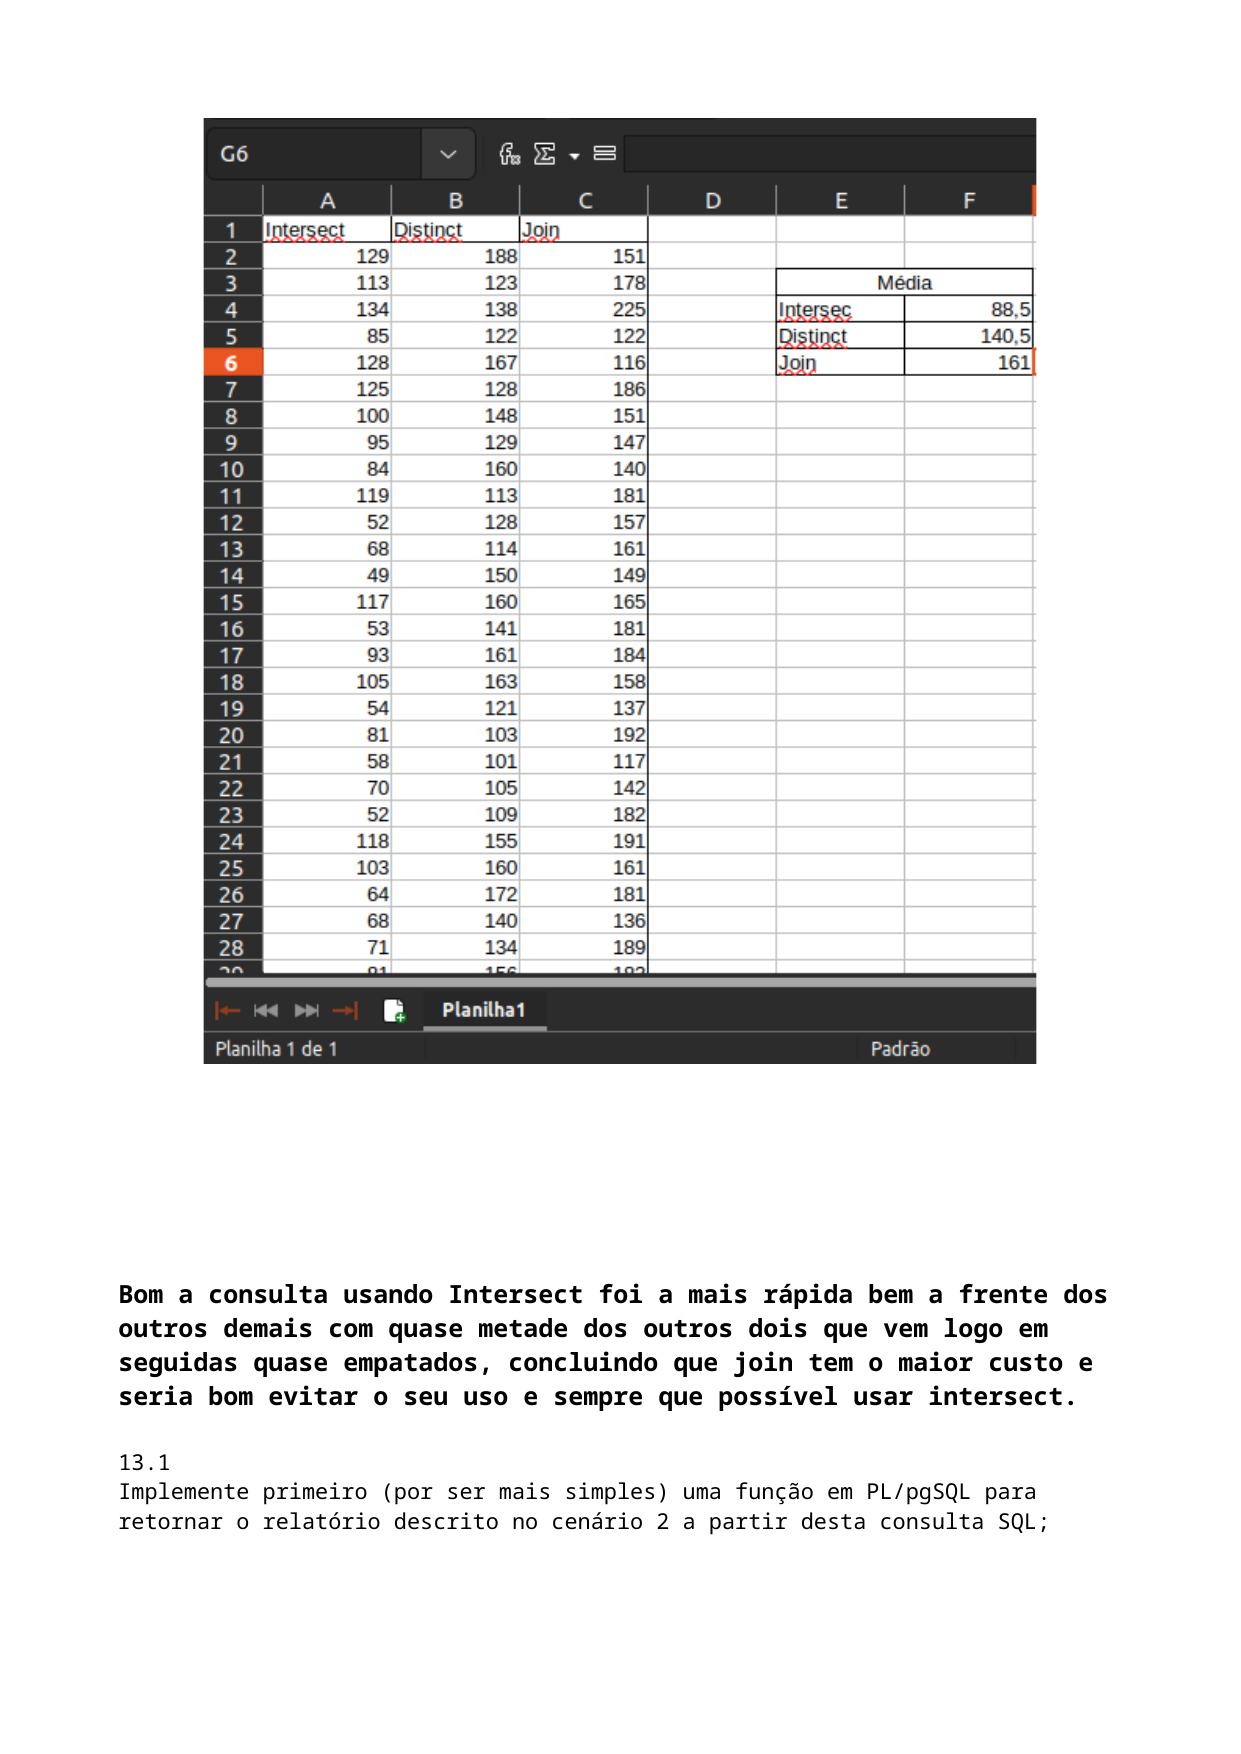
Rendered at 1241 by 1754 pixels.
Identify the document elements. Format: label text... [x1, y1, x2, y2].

text Bom a consulta usando Intersect foi a mais rápida bem a frente dos outros demais com quase metade dos outros dois que vem logo em seguidas quase empatados, concluindo que join tem o maior custo e seria bom evitar o seu uso e sempre que possível usar intersect. [118, 1276, 1122, 1412]
text 13.1 [118, 1447, 1122, 1476]
text retornar o relatório descrito no cenário 2 a partir desta consulta SQL; [118, 1506, 1122, 1536]
picture [203, 118, 1037, 1064]
text Implemente primeiro (por ser mais simples) uma função em PL/pgSQL para [118, 1476, 1122, 1506]
